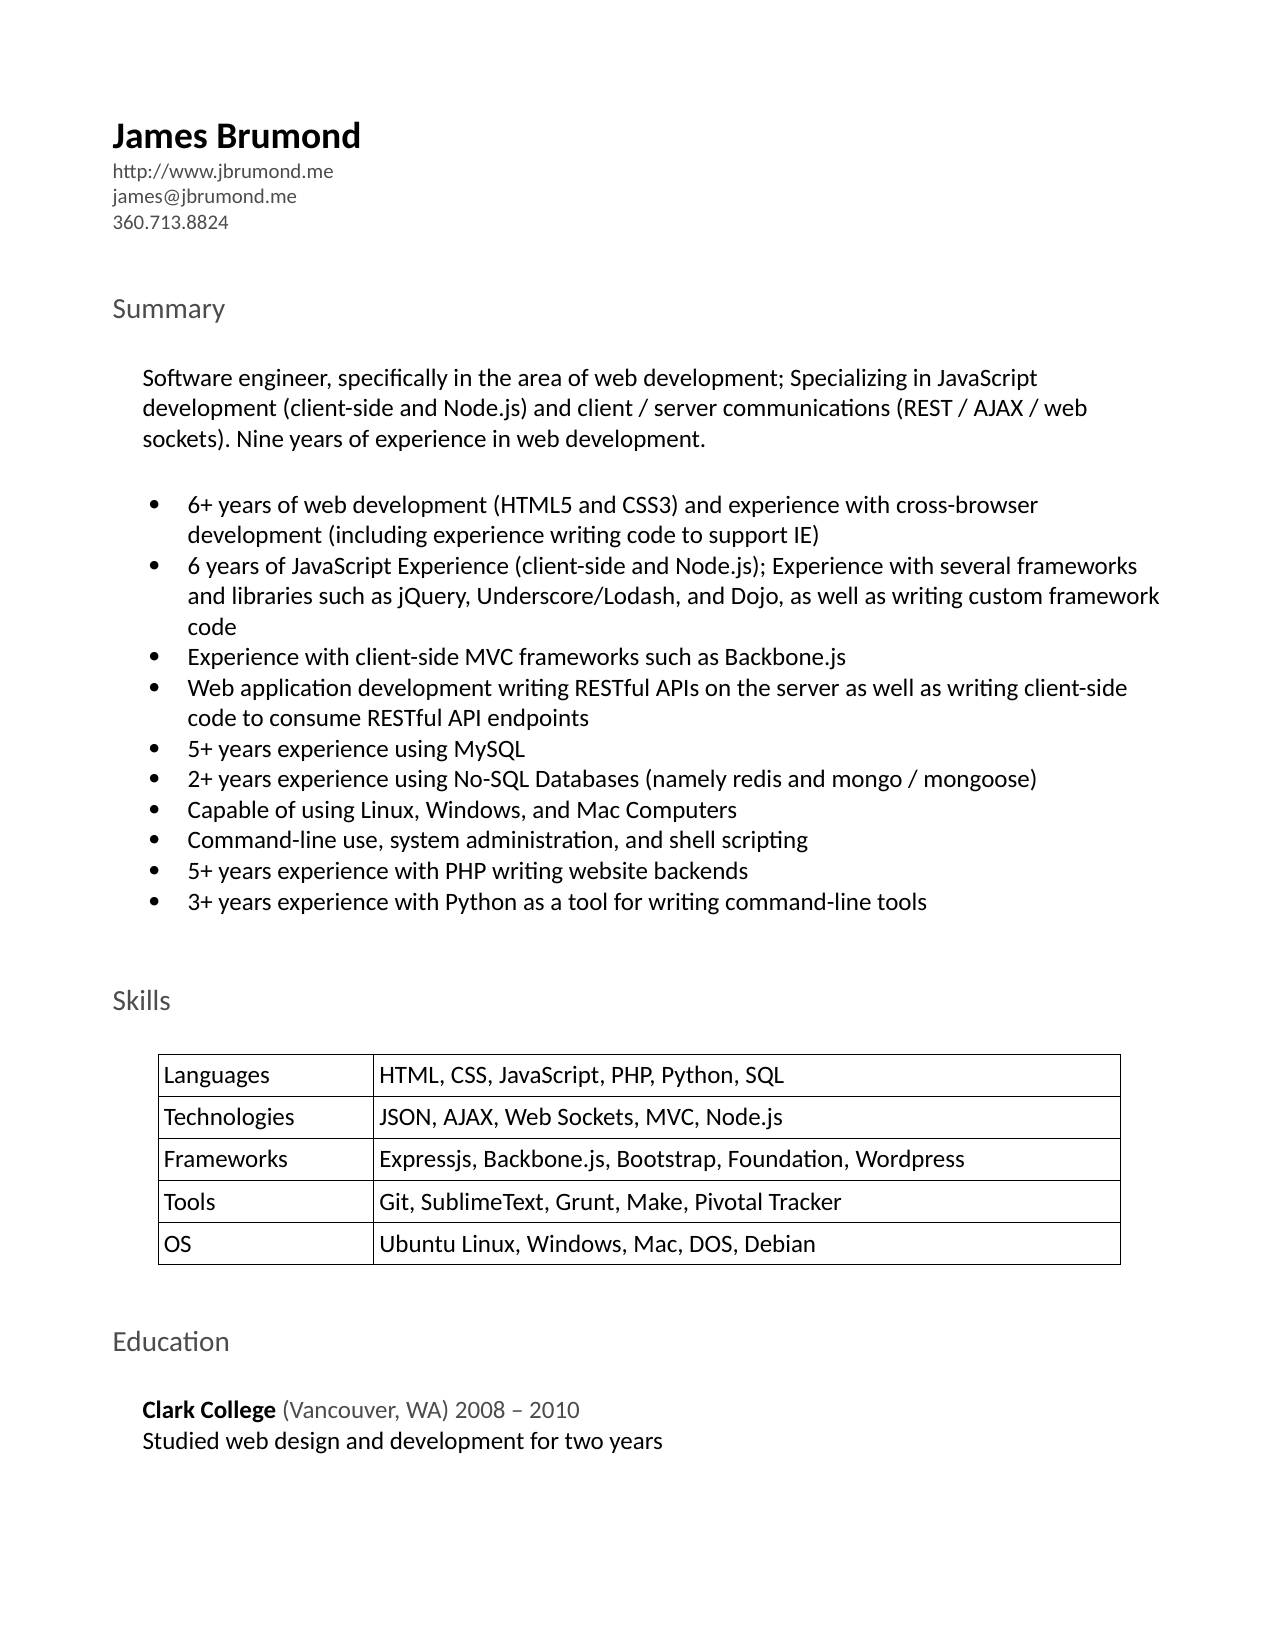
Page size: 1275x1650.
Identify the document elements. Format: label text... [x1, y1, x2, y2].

table_cell Tools [159, 1181, 373, 1222]
list 5+ years experience using MySQL [150, 733, 1162, 764]
table_cell Git, SublimeText, Grunt, Make, Pivotal Tracker [374, 1181, 1120, 1222]
text Studied web design and development for two years [142, 1425, 1162, 1456]
list 6 years of JavaScript Experience (client-side and Node.js); Experience with several frameworks and libraries such as jQuery, Underscore/Lodash, and Dojo, as well as writing custom framework code [150, 550, 1162, 642]
list 5+ years experience with PHP writing website backends [150, 855, 1162, 886]
table_header HTML, CSS, JavaScript, PHP, Python, SQL [374, 1055, 1120, 1096]
list Command-line use, system administration, and shell scripting [150, 825, 1162, 855]
text 360.713.8824 [112, 209, 1162, 234]
list 6+ years of web development (HTML5 and CSS3) and experience with cross-browser development (including experience writing code to support IE) [150, 489, 1162, 550]
table_cell Technologies [159, 1097, 373, 1138]
table_cell Frameworks [159, 1139, 373, 1180]
list 3+ years experience with Python as a tool for writing command-line tools [150, 886, 1162, 916]
table_cell Expressjs, Backbone.js, Bootstrap, Foundation, Wordpress [374, 1139, 1120, 1180]
text http://www.jbrumond.me [112, 158, 1162, 184]
text Clark College (Vancouver, WA) 2008 – 2010 [142, 1395, 1162, 1425]
list Capable of using Linux, Windows, and Mac Computers [150, 794, 1162, 825]
list Experience with client-side MVC frameworks such as Backbone.js [150, 642, 1162, 672]
text Education [112, 1323, 1162, 1359]
text Summary [112, 291, 1162, 326]
table_cell Ubuntu Linux, Windows, Mac, DOS, Debian [374, 1223, 1120, 1264]
text james@jbrumond.me [112, 184, 1162, 209]
text Software engineer, specifically in the area of web development; Specializing in JavaScript development (client-side and Node.js) and client / server communications (REST / AJAX / web sockets). Nine years of experience in web development. [142, 362, 1162, 453]
text James Brumond [112, 112, 1162, 158]
list Web application development writing RESTful APIs on the server as well as writing client-side code to consume RESTful API endpoints [150, 672, 1162, 733]
text Skills [112, 982, 1162, 1018]
table_cell JSON, AJAX, Web Sockets, MVC, Node.js [374, 1097, 1120, 1138]
table_cell OS [159, 1223, 373, 1264]
list 2+ years experience using No-SQL Databases (namely redis and mongo / mongoose) [150, 764, 1162, 794]
table_header Languages [159, 1055, 373, 1096]
